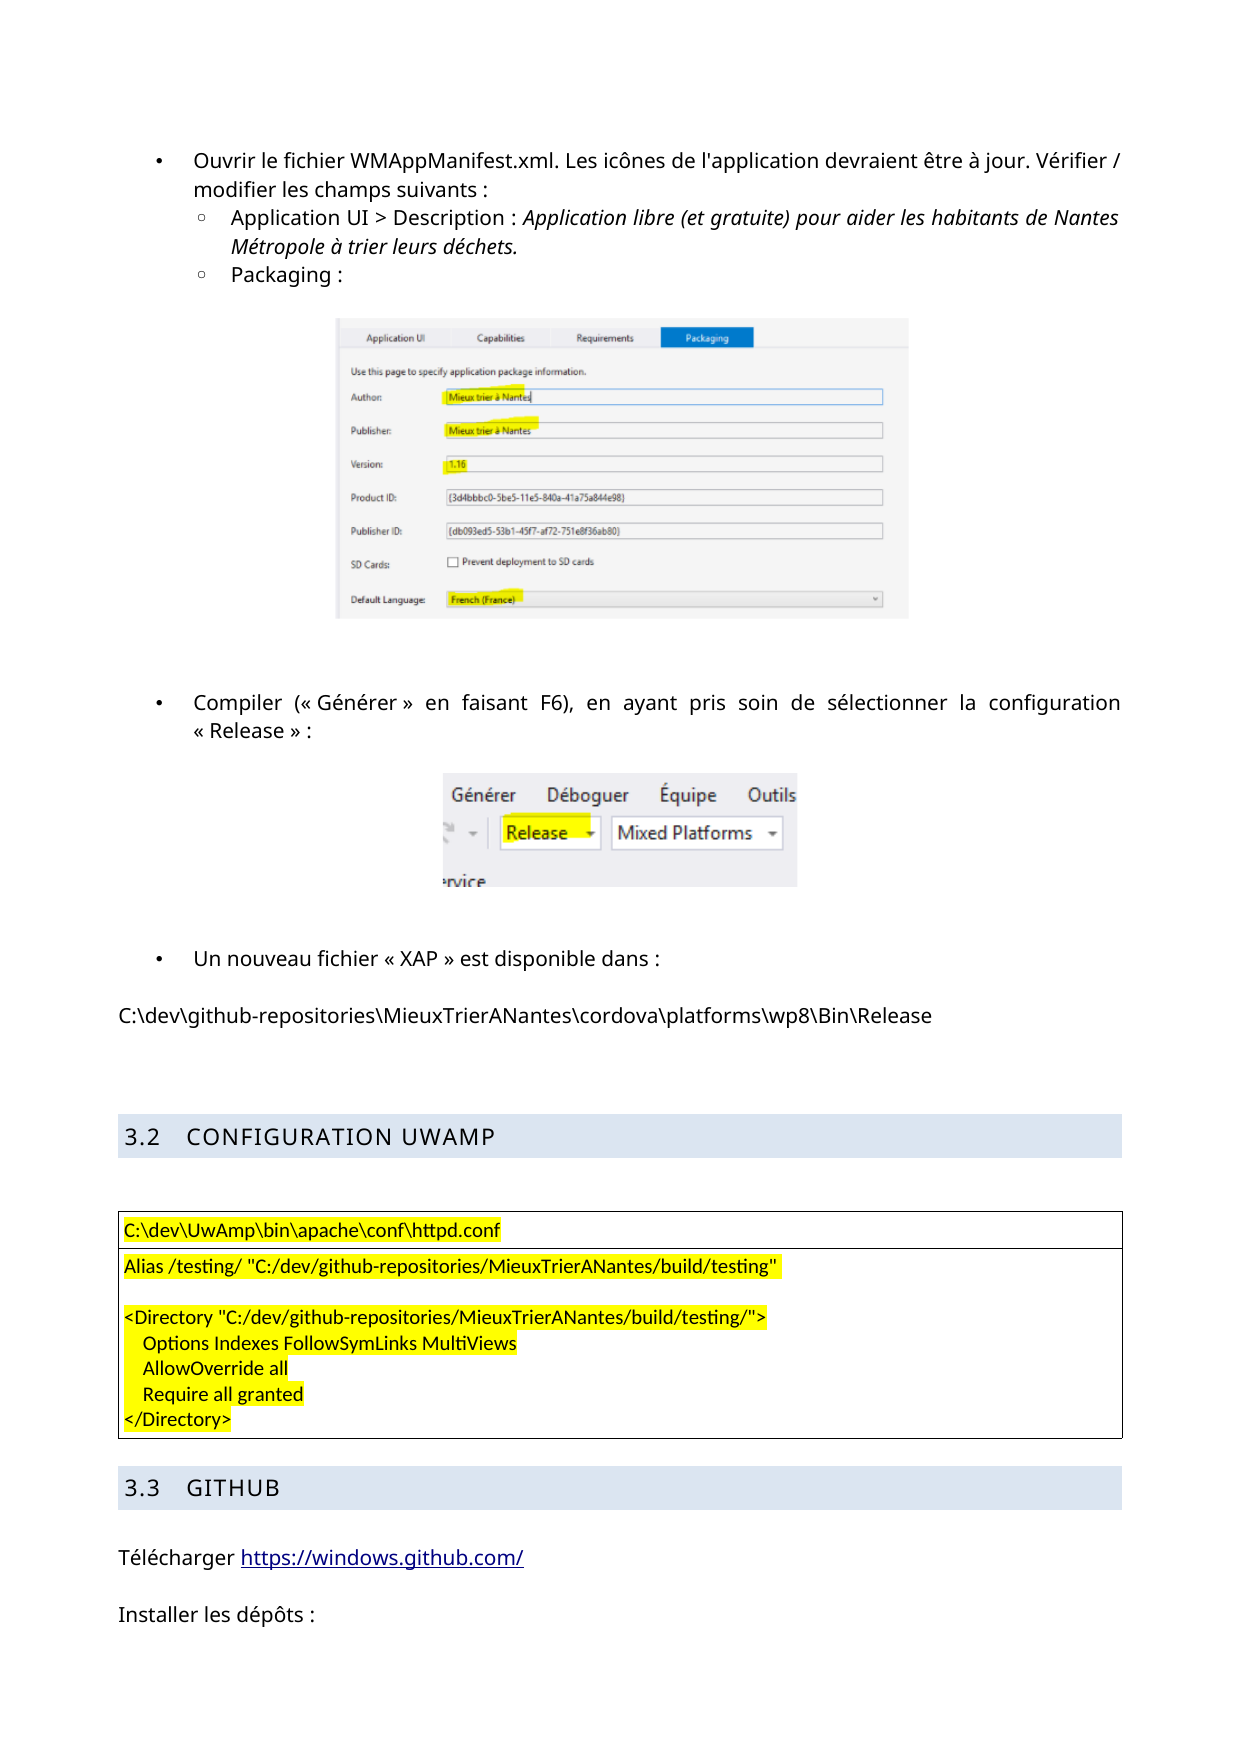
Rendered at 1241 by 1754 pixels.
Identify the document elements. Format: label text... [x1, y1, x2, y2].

text C:\dev\github-repositories\MieuxTrierANantes\cordova\platforms\wp8\Bin\Release [118, 1001, 1122, 1029]
list Un nouveau fichier « XAP » est disponible dans : [156, 944, 1122, 972]
text Installer les dépôts : [118, 1600, 1122, 1628]
list Application UI > Description : Application libre (et gratuite) pour aider les habitants de Nantes Métropole à trier leurs déchets. [193, 203, 1122, 260]
subtitle Configuration UWamp [124, 1121, 1116, 1152]
picture [331, 317, 909, 631]
list Ouvrir le fichier WMAppManifest.xml. Les icônes de l'application devraient être à jour. Vérifier / modifier les champs suivants : [156, 147, 1122, 203]
picture [442, 773, 798, 887]
list Compiler (« Générer » en faisant F6), en ayant pris soin de sélectionner la configuration « Release » : [156, 688, 1122, 744]
text Télécharger https://windows.github.com/ [118, 1543, 1122, 1571]
table_header C:\dev\UwAmp\bin\apache\conf\httpd.conf [119, 1212, 1122, 1248]
table_cell Alias /testing/ "C:/dev/github-repositories/MieuxTrierANantes/build/testing" <Directory "C:/dev/github-repositories/MieuxTrierANantes/build/testing/"> Options Indexes FollowSymLinks MultiViews AllowOverride all Require all granted </Directory> [119, 1249, 1122, 1437]
list Packaging : [193, 260, 1122, 289]
subtitle GitHub [124, 1472, 1116, 1503]
